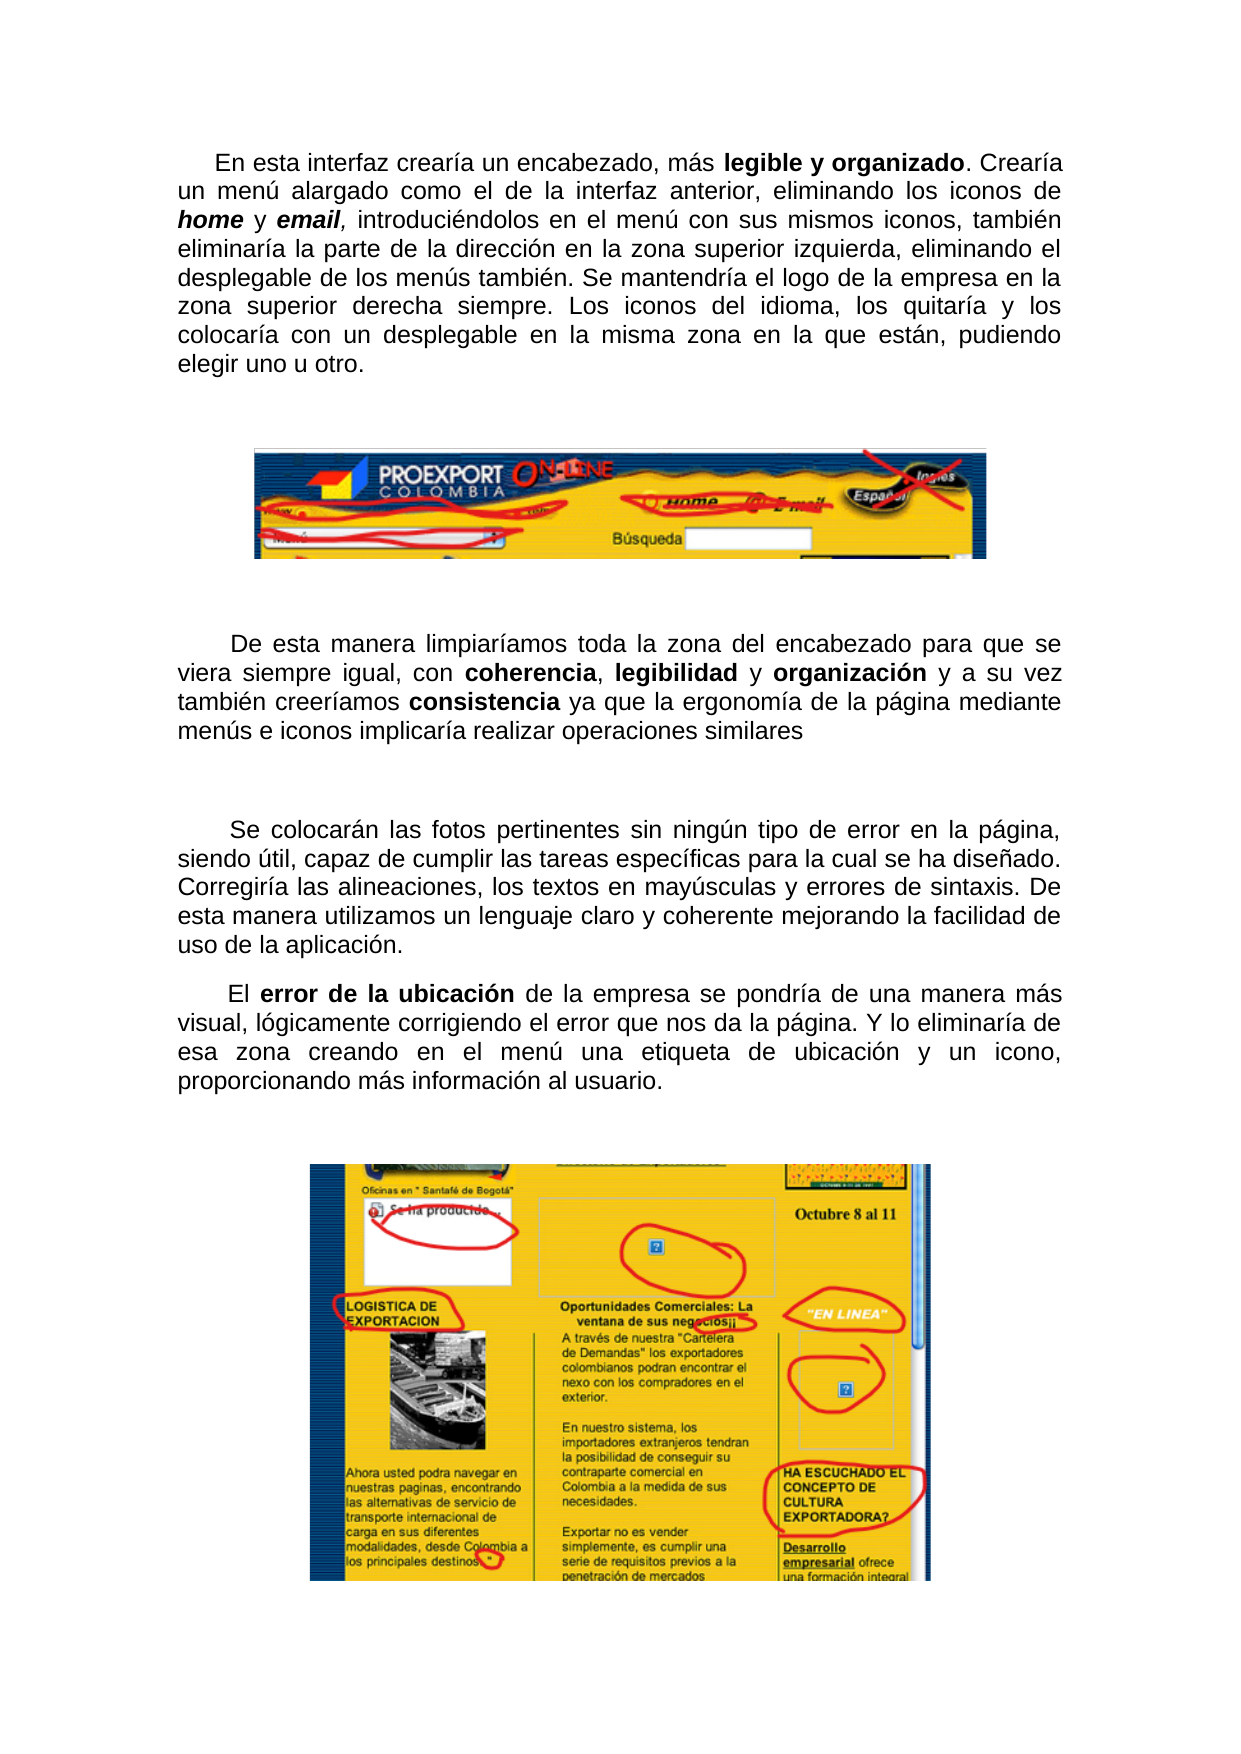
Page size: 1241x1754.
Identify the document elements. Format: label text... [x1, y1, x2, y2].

text Se colocarán las fotos pertinentes sin ningún tipo de error en la página, siendo útil, capaz de cumplir las tareas específicas para la cual se ha diseñado. Corregiría las alineaciones, los textos en mayúsculas y errores de sintaxis. De esta manera utilizamos un lenguaje claro y coherente mejorando la facilidad de uso de la aplicación. [177, 815, 1063, 958]
text El error de la ubicación de la empresa se pondría de una manera más visual, lógicamente corrigiendo el error que nos da la página. Y lo eliminaría de esa zona creando en el menú una etiqueta de ubicación y un icono, proporcionando más información al usuario. [177, 979, 1063, 1094]
text En esta interfaz crearía un encabezado, más legible y organizado. Crearía un menú alargado como el de la interfaz anterior, eliminando los iconos de home y email, introduciéndolos en el menú con sus mismos iconos, también eliminaría la parte de la dirección en la zona superior izquierda, eliminando el desplegable de los menús también. Se mantendría el logo de la empresa en la zona superior derecha siempre. Los iconos del idioma, los quitaría y los colocaría con un desplegable en la misma zona en la que están, pudiendo elegir uno u otro. [177, 148, 1063, 378]
text De esta manera limpiaríamos toda la zona del encabezado para que se viera siempre igual, con coherencia, legibilidad y organización y a su vez también creeríamos consistencia ya que la ergonomía de la página mediante menús e iconos implicaría realizar operaciones similares [177, 629, 1063, 744]
